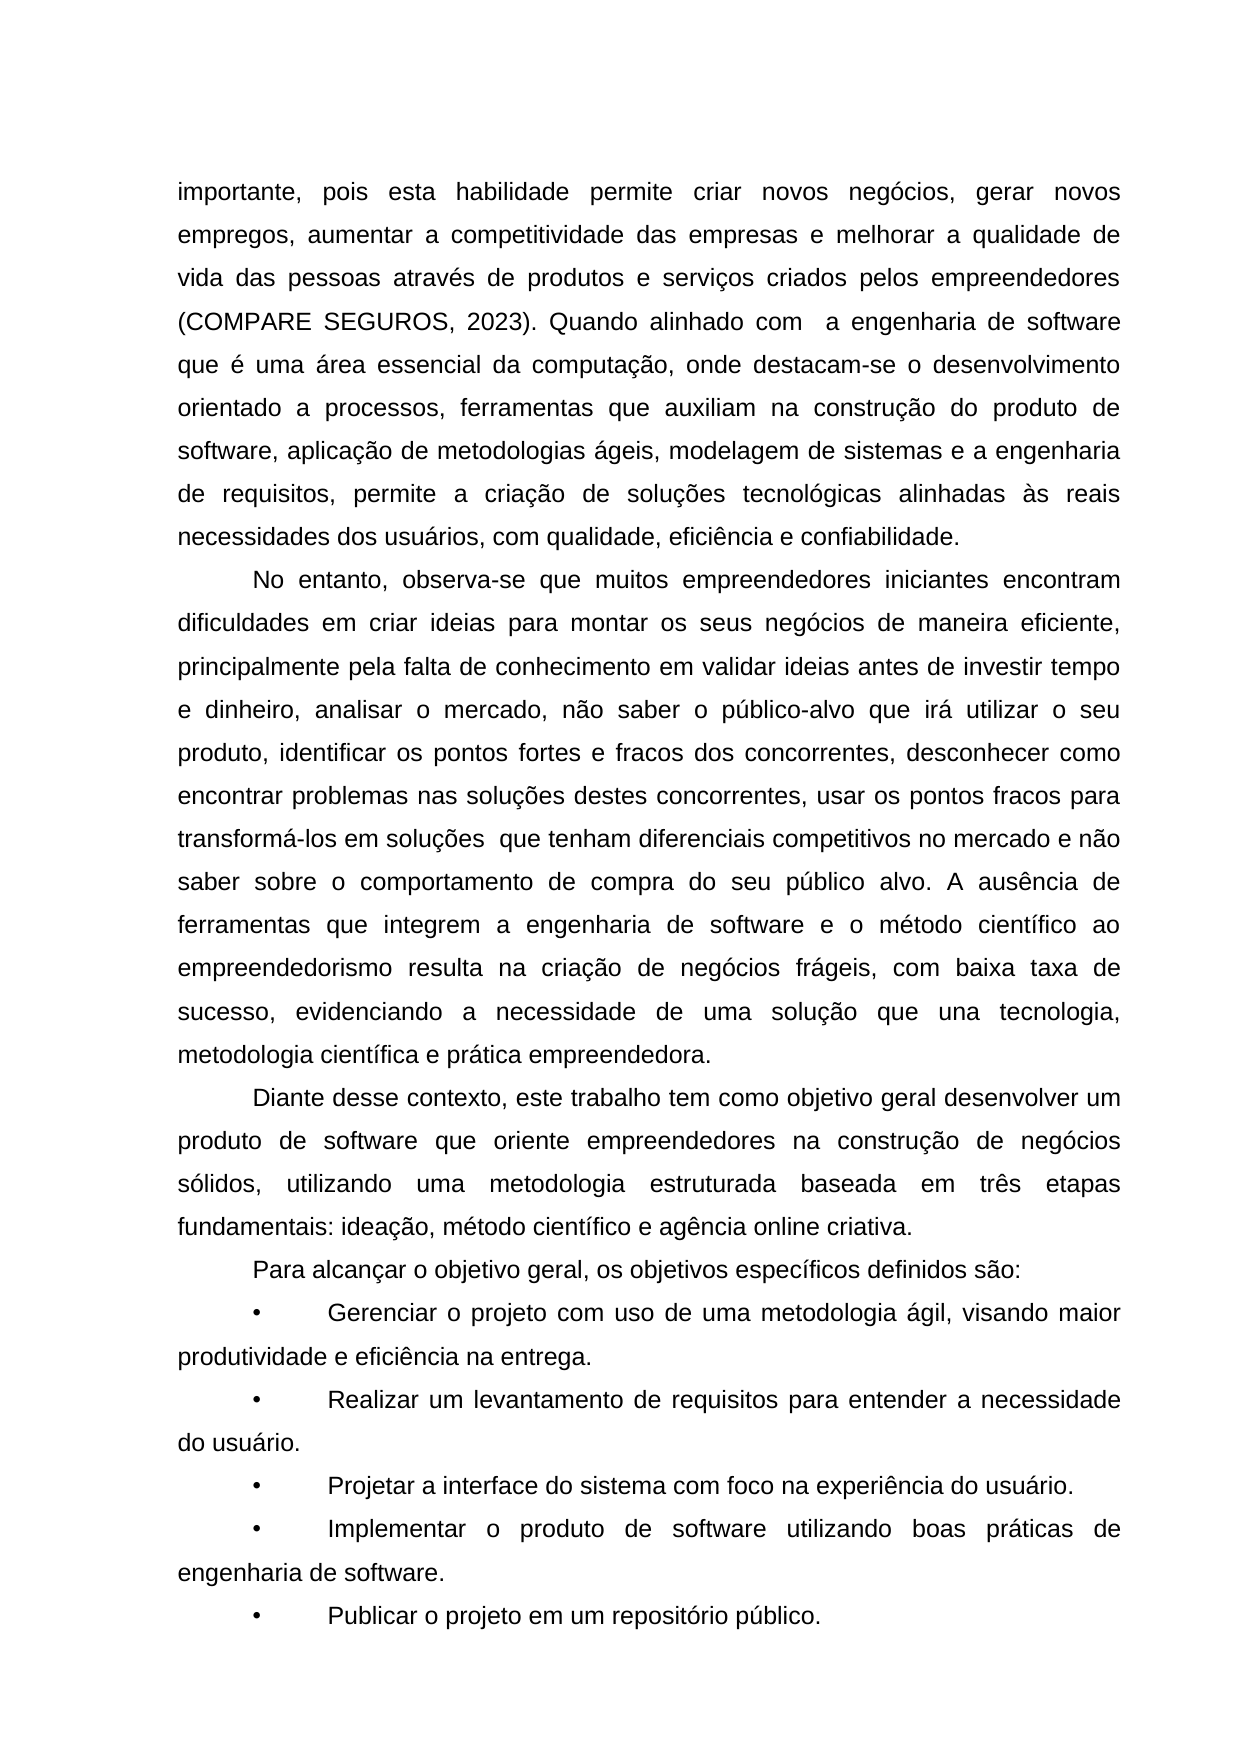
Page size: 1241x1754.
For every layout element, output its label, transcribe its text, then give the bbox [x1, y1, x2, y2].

text importante, pois esta habilidade permite criar novos negócios, gerar novos empregos, aumentar a competitividade das empresas e melhorar a qualidade de vida das pessoas através de produtos e serviços criados pelos empreendedores (COMPARE SEGUROS, 2023). Quando alinhado com a engenharia de software que é uma área essencial da computação, onde destacam-se o desenvolvimento orientado a processos, ferramentas que auxiliam na construção do produto de software, aplicação de metodologias ágeis, modelagem de sistemas e a engenharia de requisitos, permite a criação de soluções tecnológicas alinhadas às reais necessidades dos usuários, com qualidade, eficiência e confiabilidade. [177, 177, 1122, 551]
list Realizar um levantamento de requisitos para entender a necessidade do usuário. [177, 1385, 1122, 1457]
list Implementar o produto de software utilizando boas práticas de engenharia de software. [177, 1514, 1122, 1586]
list Gerenciar o projeto com uso de uma metodologia ágil, visando maior produtividade e eficiência na entrega. [177, 1298, 1122, 1370]
text Diante desse contexto, este trabalho tem como objetivo geral desenvolver um produto de software que oriente empreendedores na construção de negócios sólidos, utilizando uma metodologia estruturada baseada em três etapas fundamentais: ideação, método científico e agência online criativa. [177, 1083, 1122, 1241]
text No entanto, observa-se que muitos empreendedores iniciantes encontram dificuldades em criar ideias para montar os seus negócios de maneira eficiente, principalmente pela falta de conhecimento em validar ideias antes de investir tempo e dinheiro, analisar o mercado, não saber o público-alvo que irá utilizar o seu produto, identificar os pontos fortes e fracos dos concorrentes, desconhecer como encontrar problemas nas soluções destes concorrentes, usar os pontos fracos para transformá-los em soluções que tenham diferenciais competitivos no mercado e não saber sobre o comportamento de compra do seu público alvo. A ausência de ferramentas que integrem a engenharia de software e o método científico ao empreendedorismo resulta na criação de negócios frágeis, com baixa taxa de sucesso, evidenciando a necessidade de uma solução que una tecnologia, metodologia científica e prática empreendedora. [177, 565, 1122, 1068]
text Para alcançar o objetivo geral, os objetivos específicos definidos são: [177, 1255, 1122, 1284]
list Projetar a interface do sistema com foco na experiência do usuário. [177, 1471, 1122, 1500]
list Publicar o projeto em um repositório público. [177, 1601, 1122, 1629]
